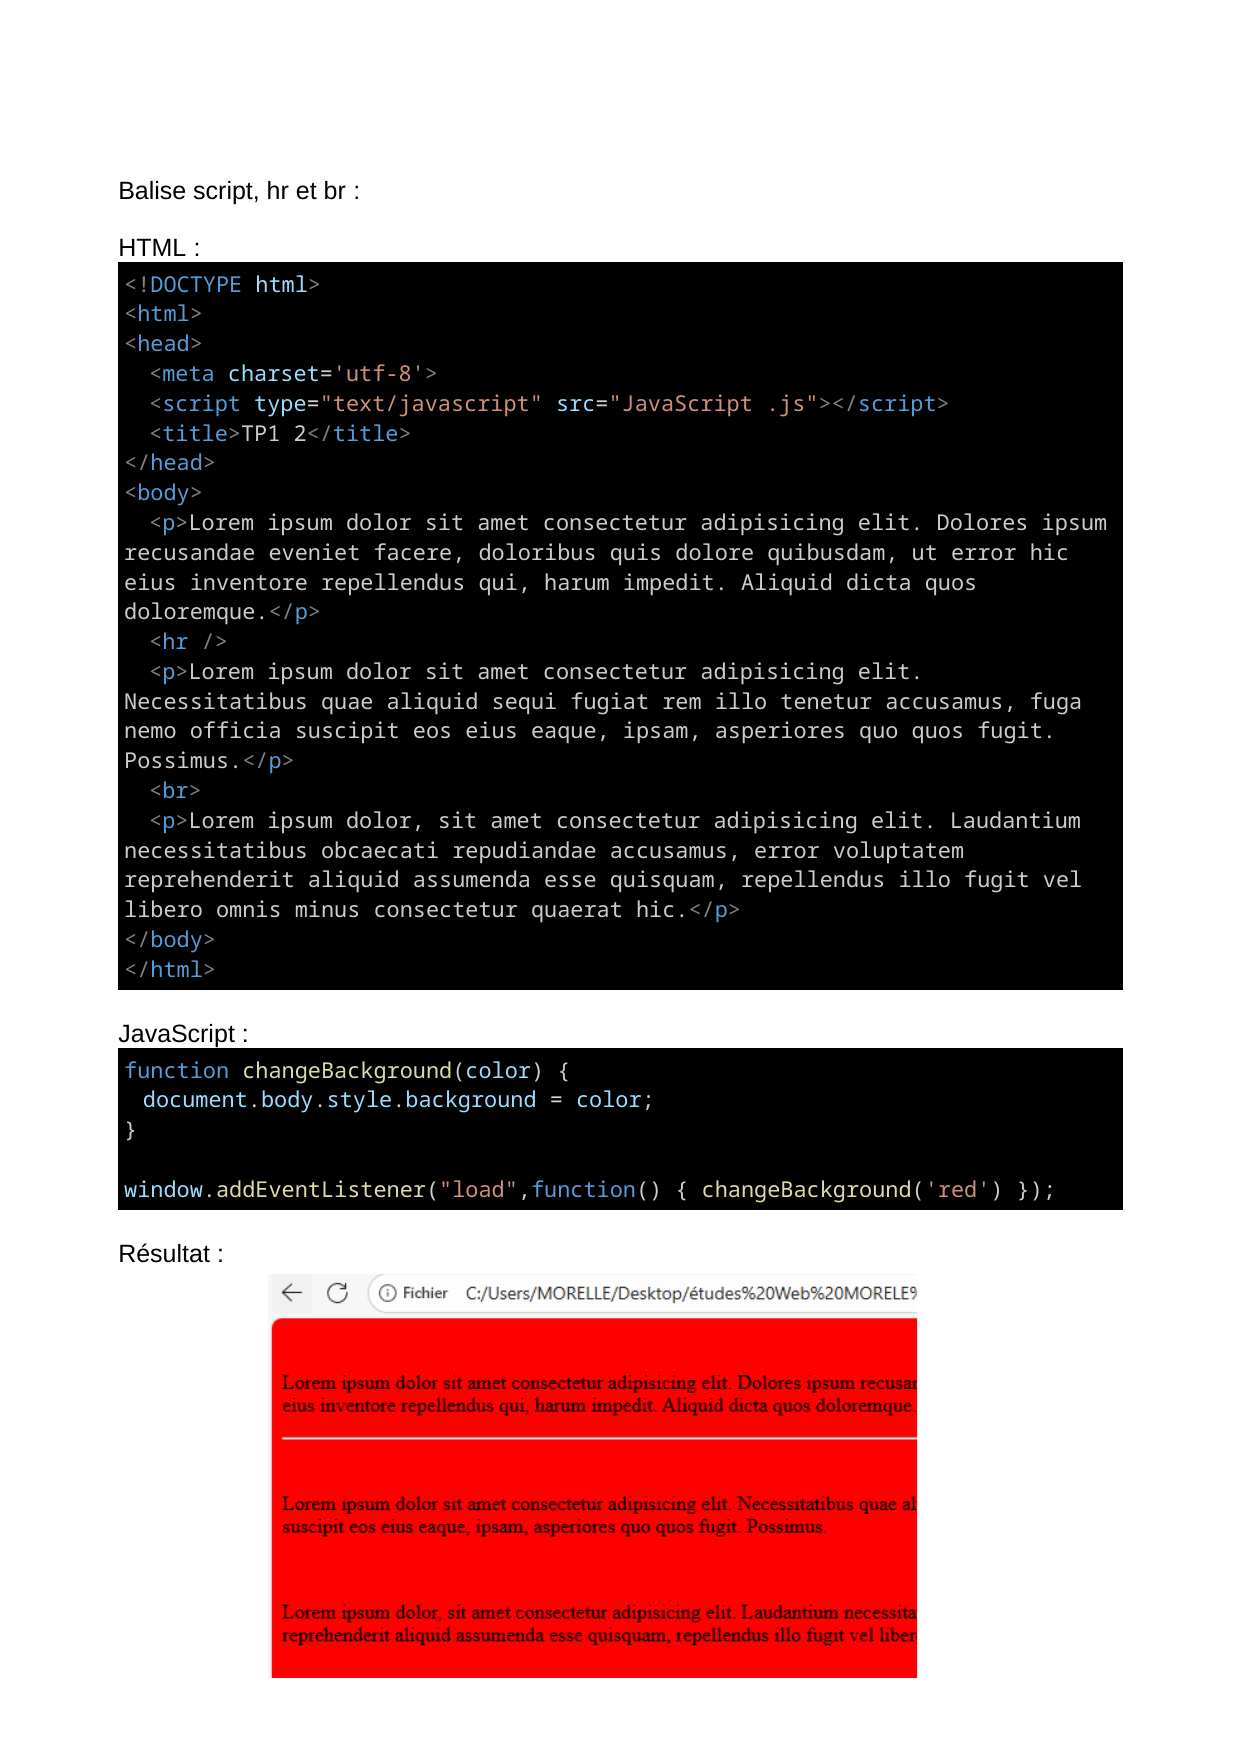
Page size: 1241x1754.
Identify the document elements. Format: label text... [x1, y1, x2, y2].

text Balise script, hr et br : [118, 176, 1122, 204]
picture [267, 1274, 918, 1678]
table_header <!DOCTYPE html> <html> <head> <meta charset='utf-8'> <script type="text/javascript" src="JavaScript .js"></script> <title>TP1 2</title> </head> <body> <p>Lorem ipsum dolor sit amet consectetur adipisicing elit. Dolores ipsum recusandae eveniet facere, doloribus quis dolore quibusdam, ut error hic eius inventore repellendus qui, harum impedit. Aliquid dicta quos doloremque.</p> <hr /> <p>Lorem ipsum dolor sit amet consectetur adipisicing elit. Necessitatibus quae aliquid sequi fugiat rem illo tenetur accusamus, fuga nemo officia suscipit eos eius eaque, ipsam, asperiores quo quos fugit. Possimus.</p> <br> <p>Lorem ipsum dolor, sit amet consectetur adipisicing elit. Laudantium necessitatibus obcaecati repudiandae accusamus, error voluptatem reprehenderit aliquid assumenda esse quisquam, repellendus illo fugit vel libero omnis minus consectetur quaerat hic.</p> </body> </html> [119, 263, 1122, 989]
text HTML : [118, 233, 1122, 262]
table_header function changeBackground(color) { document.body.style.background = color; } window.addEventListener("load",function() { changeBackground('red') }); [119, 1049, 1122, 1209]
text JavaScript : [118, 1019, 1122, 1048]
text Résultat : [118, 1239, 1122, 1268]
